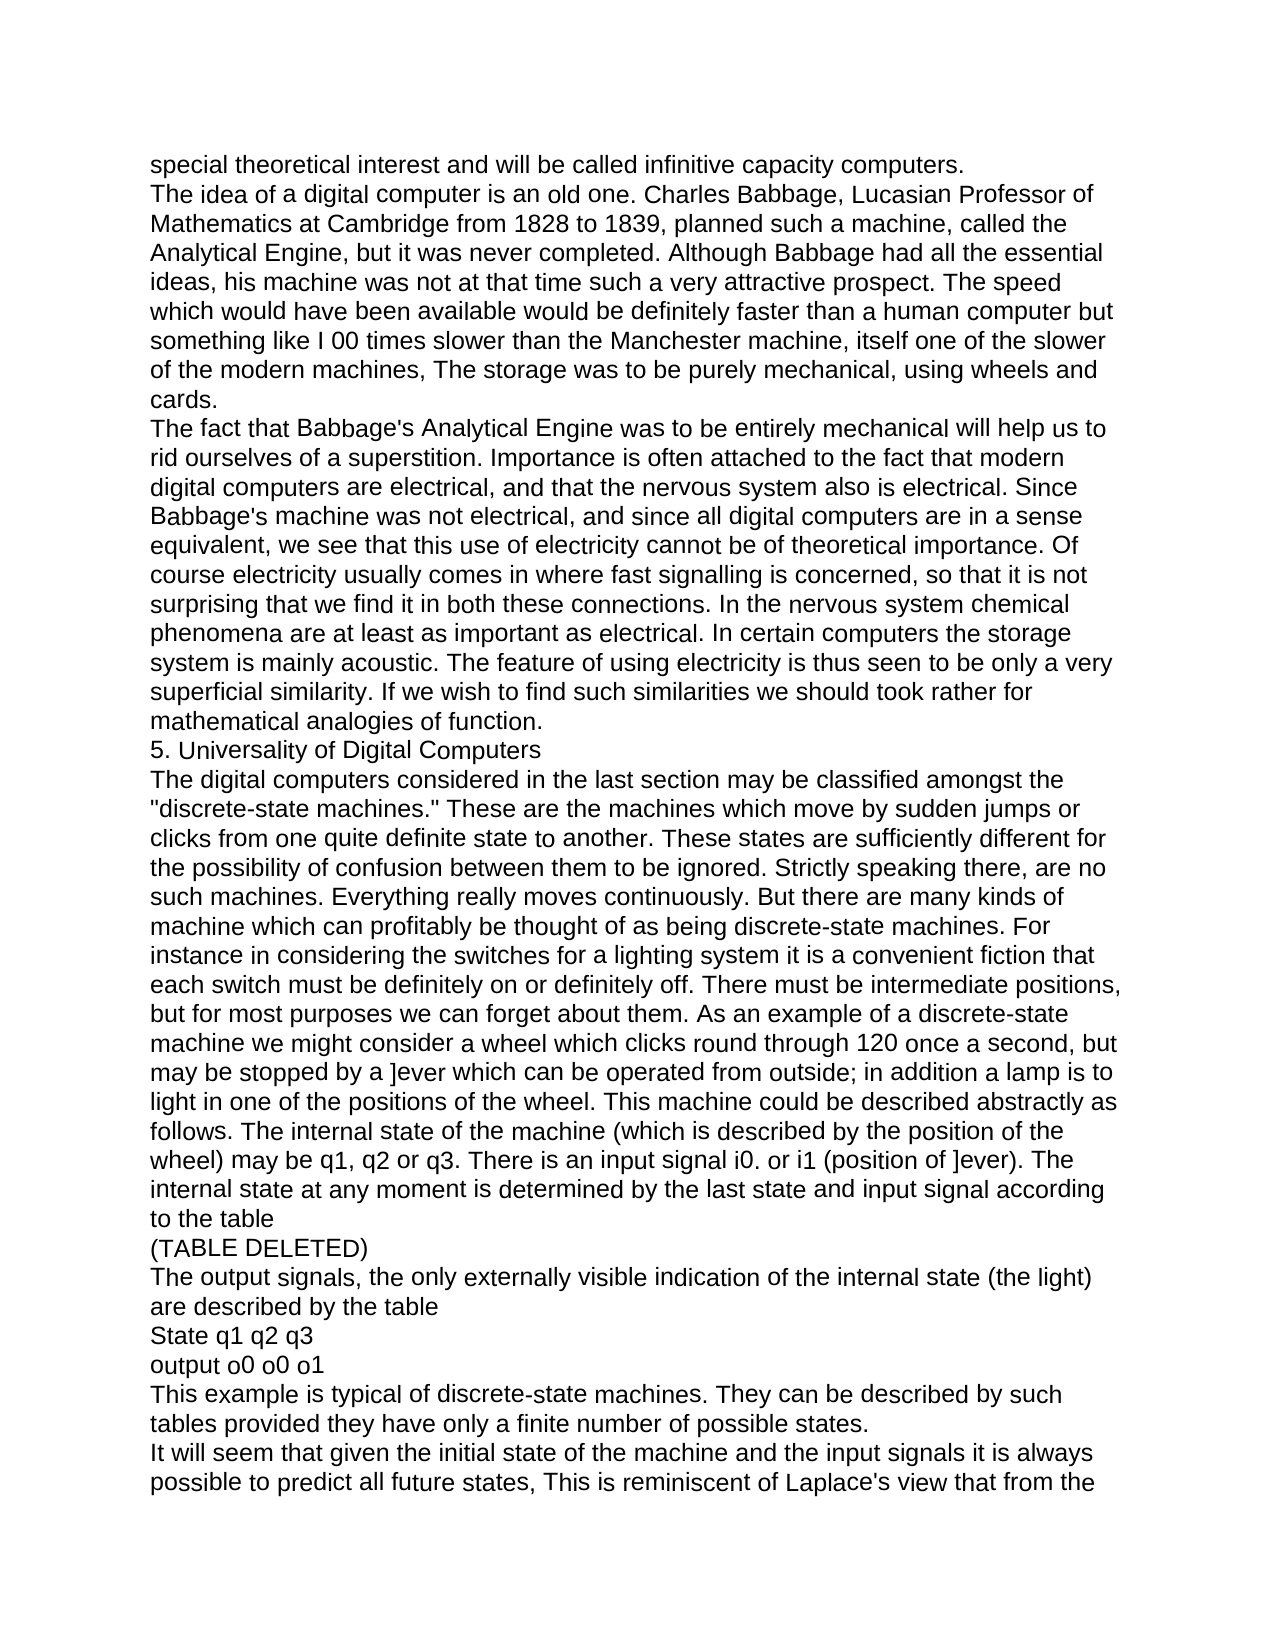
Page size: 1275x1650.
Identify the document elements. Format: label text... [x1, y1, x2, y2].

text output o0 o0 o1 [150, 1350, 1125, 1379]
text It will seem that given the initial state of the machine and the input signals it is always possible to predict all future states, This is reminiscent of Laplace's view that from the [150, 1438, 1125, 1496]
text special theoretical interest and will be called infinitive capacity computers. [150, 150, 1125, 179]
text 5. Universality of Digital Computers [150, 735, 1125, 765]
text The fact that Babbage's Analytical Engine was to be entirely mechanical will help us to rid ourselves of a superstition. Importance is often attached to the fact that modern digital computers are electrical, and that the nervous system also is electrical. Since Babbage's machine was not electrical, and since all digital computers are in a sense equivalent, we see that this use of electricity cannot be of theoretical importance. Of course electricity usually comes in where fast signalling is concerned, so that it is not surprising that we find it in both these connections. In the nervous system chemical phenomena are at least as important as electrical. In certain computers the storage system is mainly acoustic. The feature of using electricity is thus seen to be only a very superficial similarity. If we wish to find such similarities we should took rather for mathematical analogies of function. [150, 413, 1125, 735]
text (TABLE DELETED) [150, 1233, 1125, 1262]
text This example is typical of discrete-state machines. They can be described by such tables provided they have only a finite number of possible states. [150, 1379, 1125, 1438]
text The idea of a digital computer is an old one. Charles Babbage, Lucasian Professor of Mathematics at Cambridge from 1828 to 1839, planned such a machine, called the Analytical Engine, but it was never completed. Although Babbage had all the essential ideas, his machine was not at that time such a very attractive prospect. The speed which would have been available would be definitely faster than a human computer but something like I 00 times slower than the Manchester machine, itself one of the slower of the modern machines, The storage was to be purely mechanical, using wheels and cards. [150, 179, 1125, 413]
text The output signals, the only externally visible indication of the internal state (the light) are described by the table [150, 1262, 1125, 1321]
text State q1 q2 q3 [150, 1321, 1125, 1350]
text The digital computers considered in the last section may be classified amongst the "discrete-state machines." These are the machines which move by sudden jumps or clicks from one quite definite state to another. These states are sufficiently different for the possibility of confusion between them to be ignored. Strictly speaking there, are no such machines. Everything really moves continuously. But there are many kinds of machine which can profitably be thought of as being discrete-state machines. For instance in considering the switches for a lighting system it is a convenient fiction that each switch must be definitely on or definitely off. There must be intermediate positions, but for most purposes we can forget about them. As an example of a discrete-state machine we might consider a wheel which clicks round through 120 once a second, but may be stopped by a ]ever which can be operated from outside; in addition a lamp is to light in one of the positions of the wheel. This machine could be described abstractly as follows. The internal state of the machine (which is described by the position of the wheel) may be q1, q2 or q3. There is an input signal i0. or i1 (position of ]ever). The internal state at any moment is determined by the last state and input signal according to the table [150, 765, 1125, 1233]
